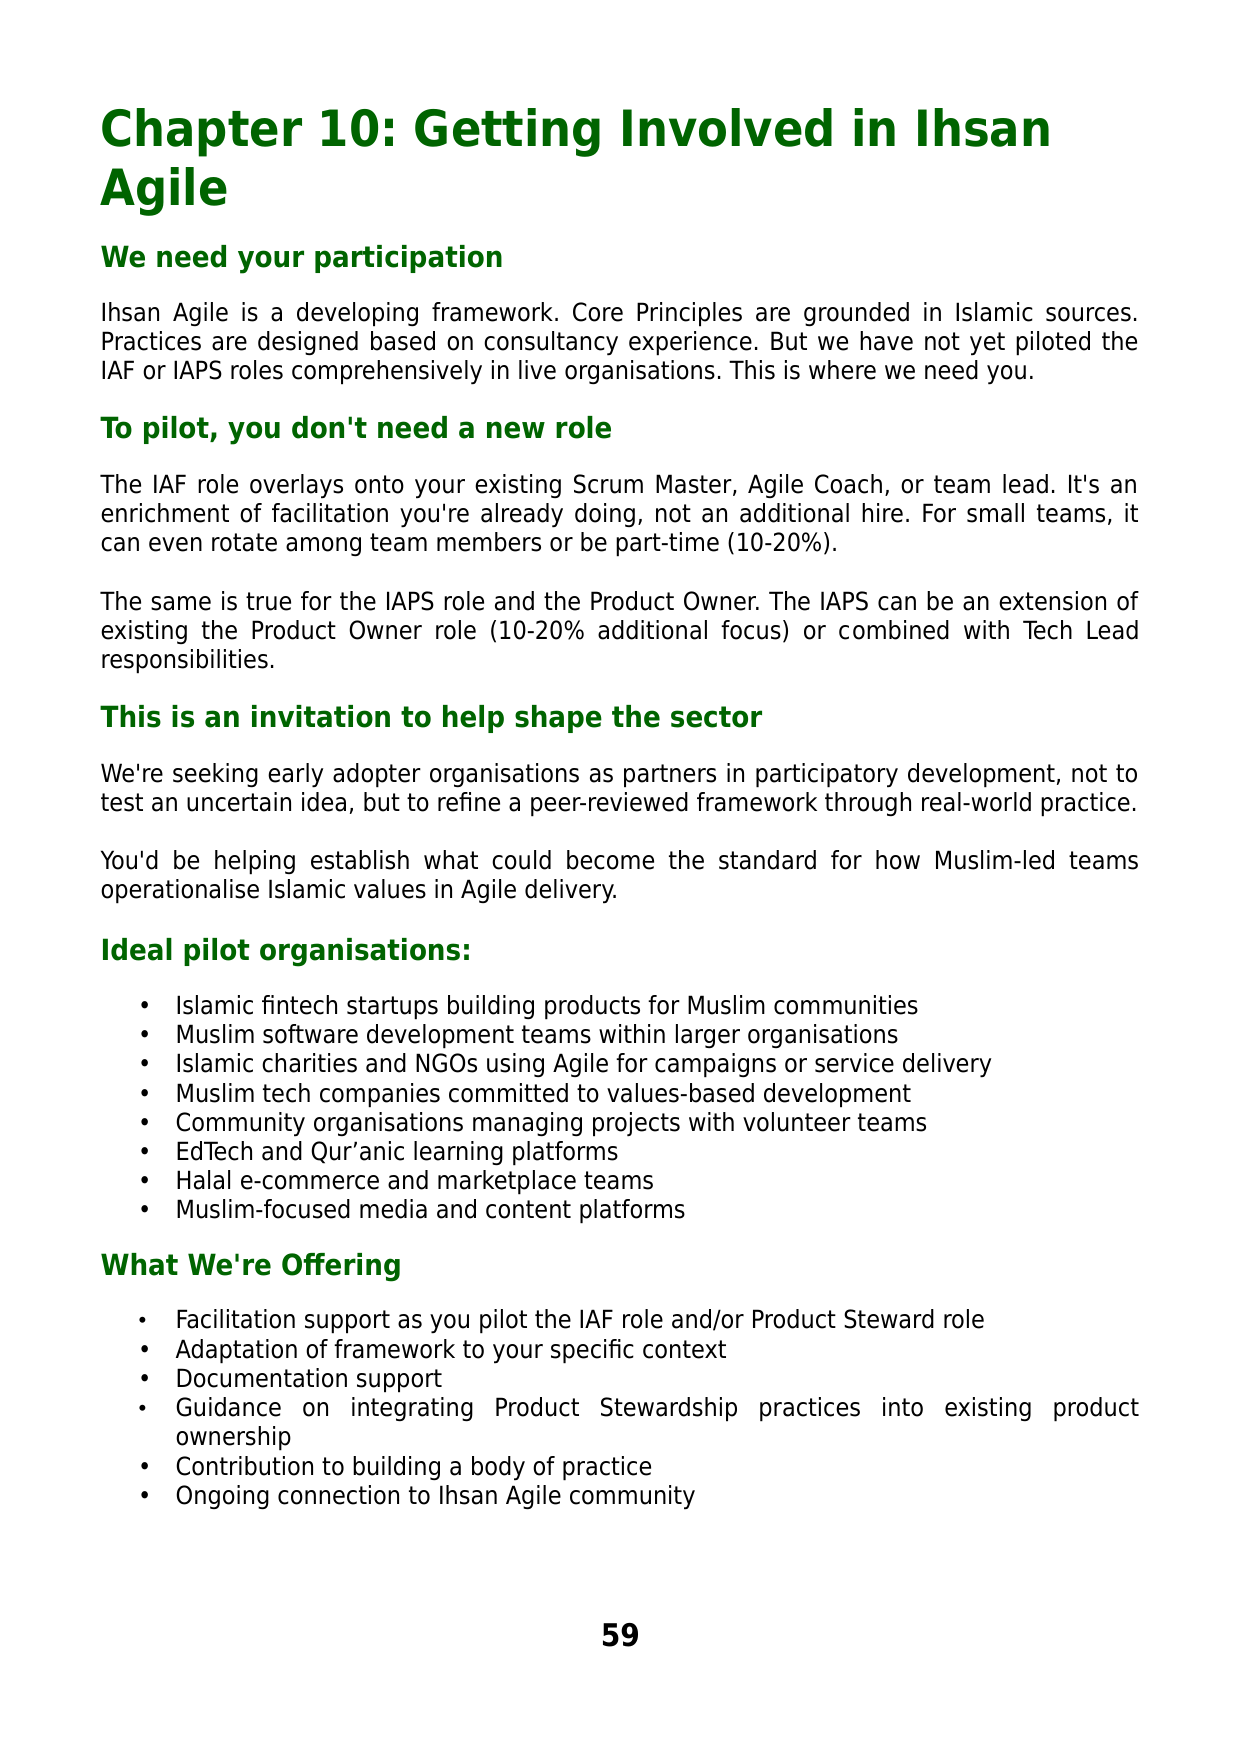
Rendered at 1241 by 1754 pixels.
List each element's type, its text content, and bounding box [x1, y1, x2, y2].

list Documentation support [138, 1364, 1140, 1393]
list Ongoing connection to Ihsan Agile community [138, 1481, 1140, 1510]
text We're seeking early adopter organisations as partners in participatory development, not to test an uncertain idea, but to refine a peer-reviewed framework through real-world practice. [100, 759, 1140, 817]
text Ihsan Agile is a developing framework. Core Principles are grounded in Islamic sources. Practices are designed based on consultancy experience. But we have not yet piloted the IAF or IAPS roles comprehensively in live organisations. This is where we need you. [100, 298, 1140, 385]
list Islamic fintech startups building products for Muslim communities [138, 991, 1140, 1020]
list Adaptation of framework to your specific context [138, 1335, 1140, 1364]
text You'd be helping establish what could become the standard for how Muslim-led teams operationalise Islamic values in Agile delivery. [100, 846, 1140, 904]
list Community organisations managing projects with volunteer teams [138, 1108, 1140, 1137]
list Muslim tech companies committed to values-based development [138, 1079, 1140, 1108]
text The same is true for the IAPS role and the Product Owner. The IAPS can be an extension of existing the Product Owner role (10-20% additional focus) or combined with Tech Lead responsibilities. [100, 587, 1140, 674]
list Islamic charities and NGOs using Agile for campaigns or service delivery [138, 1049, 1140, 1079]
text Ideal pilot organisations: [100, 934, 1140, 968]
subtitle What We're Offering [100, 1248, 1140, 1282]
subtitle Chapter 10: Getting Involved in Ihsan Agile [100, 100, 1069, 217]
list EdTech and Qur’anic learning platforms [138, 1137, 1140, 1166]
list Guidance on integrating Product Stewardship practices into existing product ownership [138, 1393, 1140, 1452]
list Halal e-commerce and marketplace teams [138, 1166, 1140, 1195]
subtitle We need your participation [100, 240, 1140, 274]
subtitle To pilot, you don't need a new role [100, 412, 1140, 446]
text The IAF role overlays onto your existing Scrum Master, Agile Coach, or team lead. It's an enrichment of facilitation you're already doing, not an additional hire. For small teams, it can even rotate among team members or be part-time (10-20%). [100, 470, 1140, 557]
list Muslim-focused media and content platforms [138, 1195, 1140, 1224]
subtitle This is an invitation to help shape the sector [100, 701, 1140, 734]
list Muslim software development teams within larger organisations [138, 1020, 1140, 1049]
list Facilitation support as you pilot the IAF role and/or Product Steward role [138, 1306, 1140, 1335]
list Contribution to building a body of practice [138, 1452, 1140, 1481]
